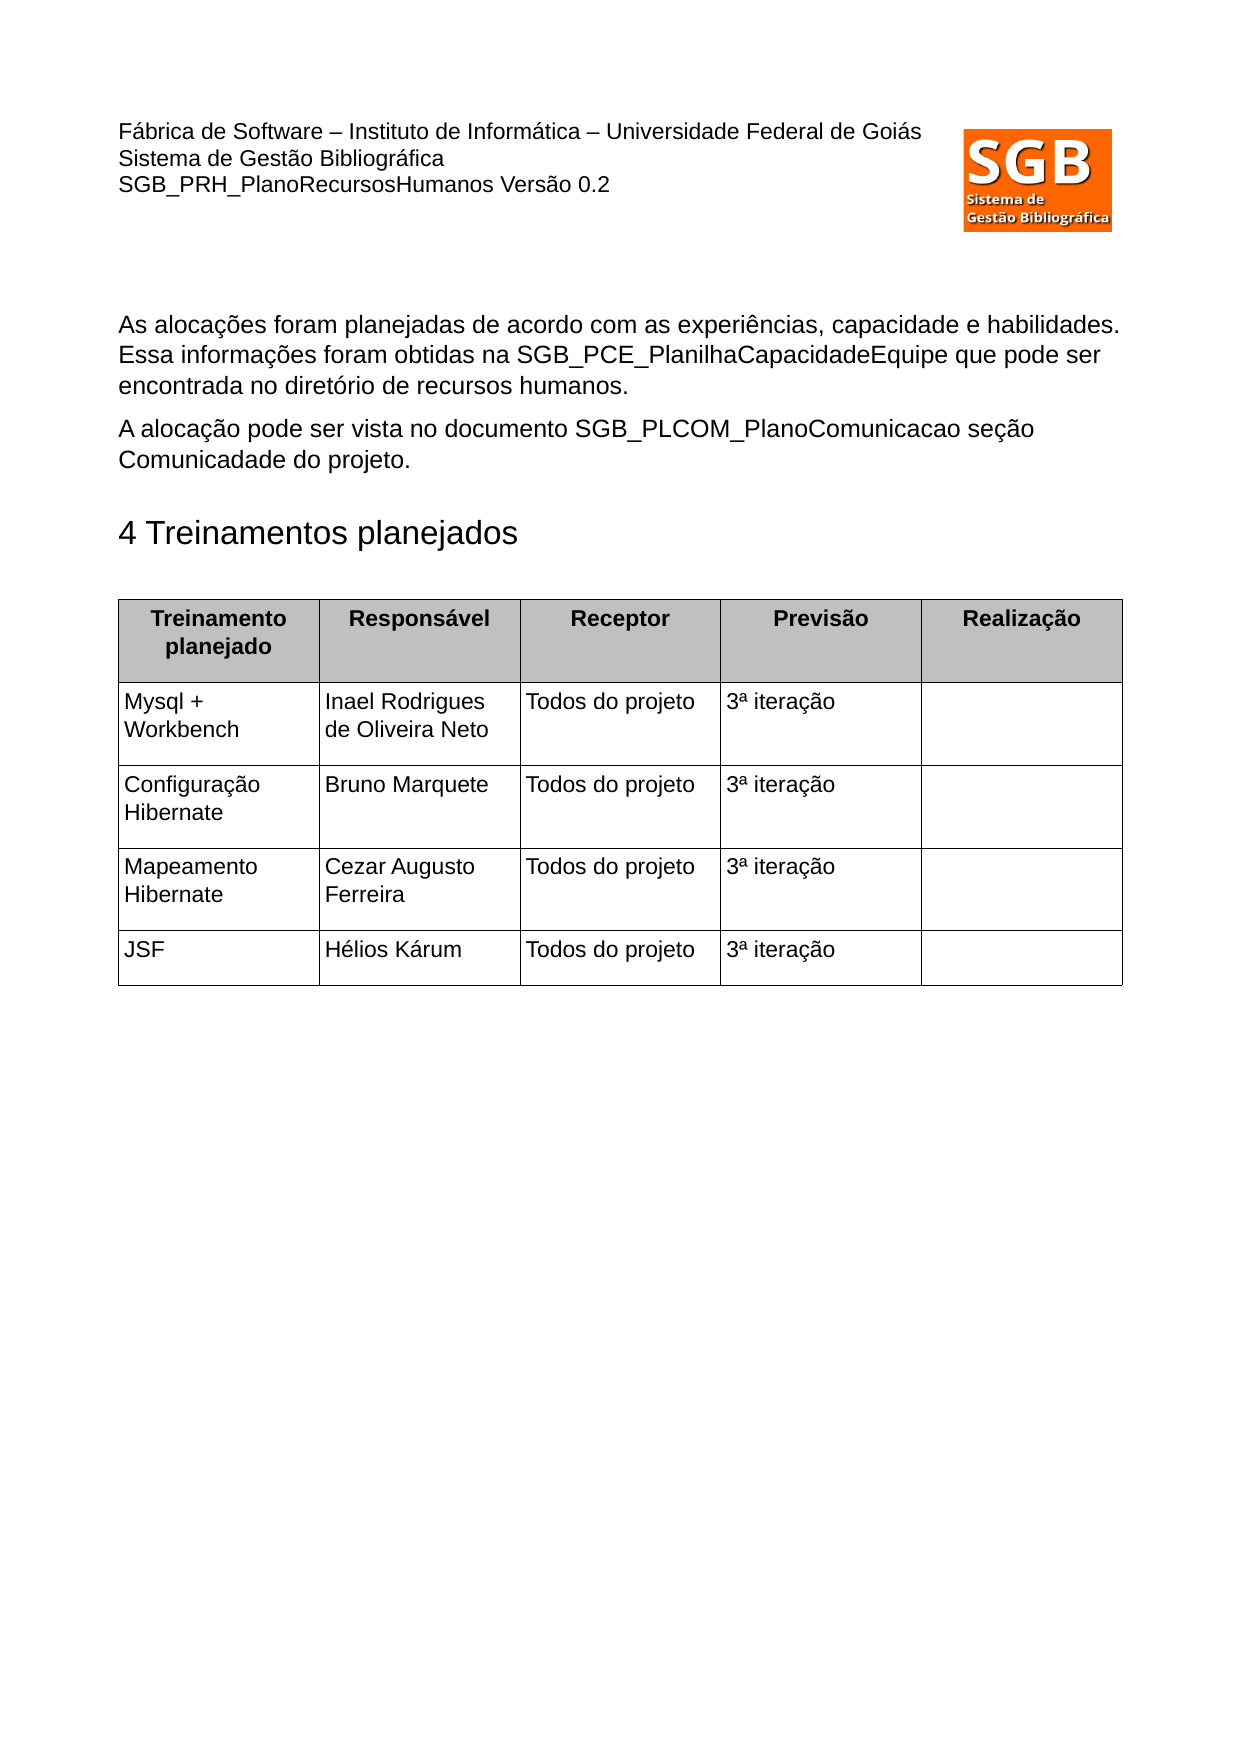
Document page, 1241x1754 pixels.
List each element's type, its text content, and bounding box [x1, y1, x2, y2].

table_cell Todos do projeto [521, 683, 720, 765]
table_cell 3ª iteração [721, 931, 921, 985]
table_cell 3ª iteração [721, 683, 921, 765]
text A alocação pode ser vista no documento SGB_PLCOM_PlanoComunicacao seção Comunicadade do projeto. [118, 414, 1122, 474]
table_cell Todos do projeto [521, 849, 720, 930]
table_header Receptor [521, 600, 720, 682]
table_cell Hélios Kárum [320, 931, 520, 985]
table_header Treinamento planejado [119, 600, 319, 682]
table_cell Configuração Hibernate [119, 766, 319, 847]
table_header Previsão [721, 600, 921, 682]
picture [963, 129, 1112, 232]
subtitle 4 Treinamentos planejados [118, 513, 1122, 552]
table_header Realização [922, 600, 1122, 682]
table_cell [922, 849, 1122, 930]
table_cell Cezar Augusto Ferreira [320, 849, 520, 930]
table_header Responsável [320, 600, 520, 682]
table_cell 3ª iteração [721, 849, 921, 930]
table_cell [922, 766, 1122, 847]
table_cell Mapeamento Hibernate [119, 849, 319, 930]
table_cell [922, 931, 1122, 985]
table_cell Todos do projeto [521, 766, 720, 847]
table_cell Mysql + Workbench [119, 683, 319, 765]
table_cell Bruno Marquete [320, 766, 520, 847]
table_cell Inael Rodrigues de Oliveira Neto [320, 683, 520, 765]
table_cell [922, 683, 1122, 765]
table_cell JSF [119, 931, 319, 985]
table_cell Todos do projeto [521, 931, 720, 985]
text As alocações foram planejadas de acordo com as experiências, capacidade e habilidades. Essa informações foram obtidas na SGB_PCE_PlanilhaCapacidadeEquipe que pode ser encontrada no diretório de recursos humanos. [118, 310, 1122, 400]
table_cell 3ª iteração [721, 766, 921, 847]
